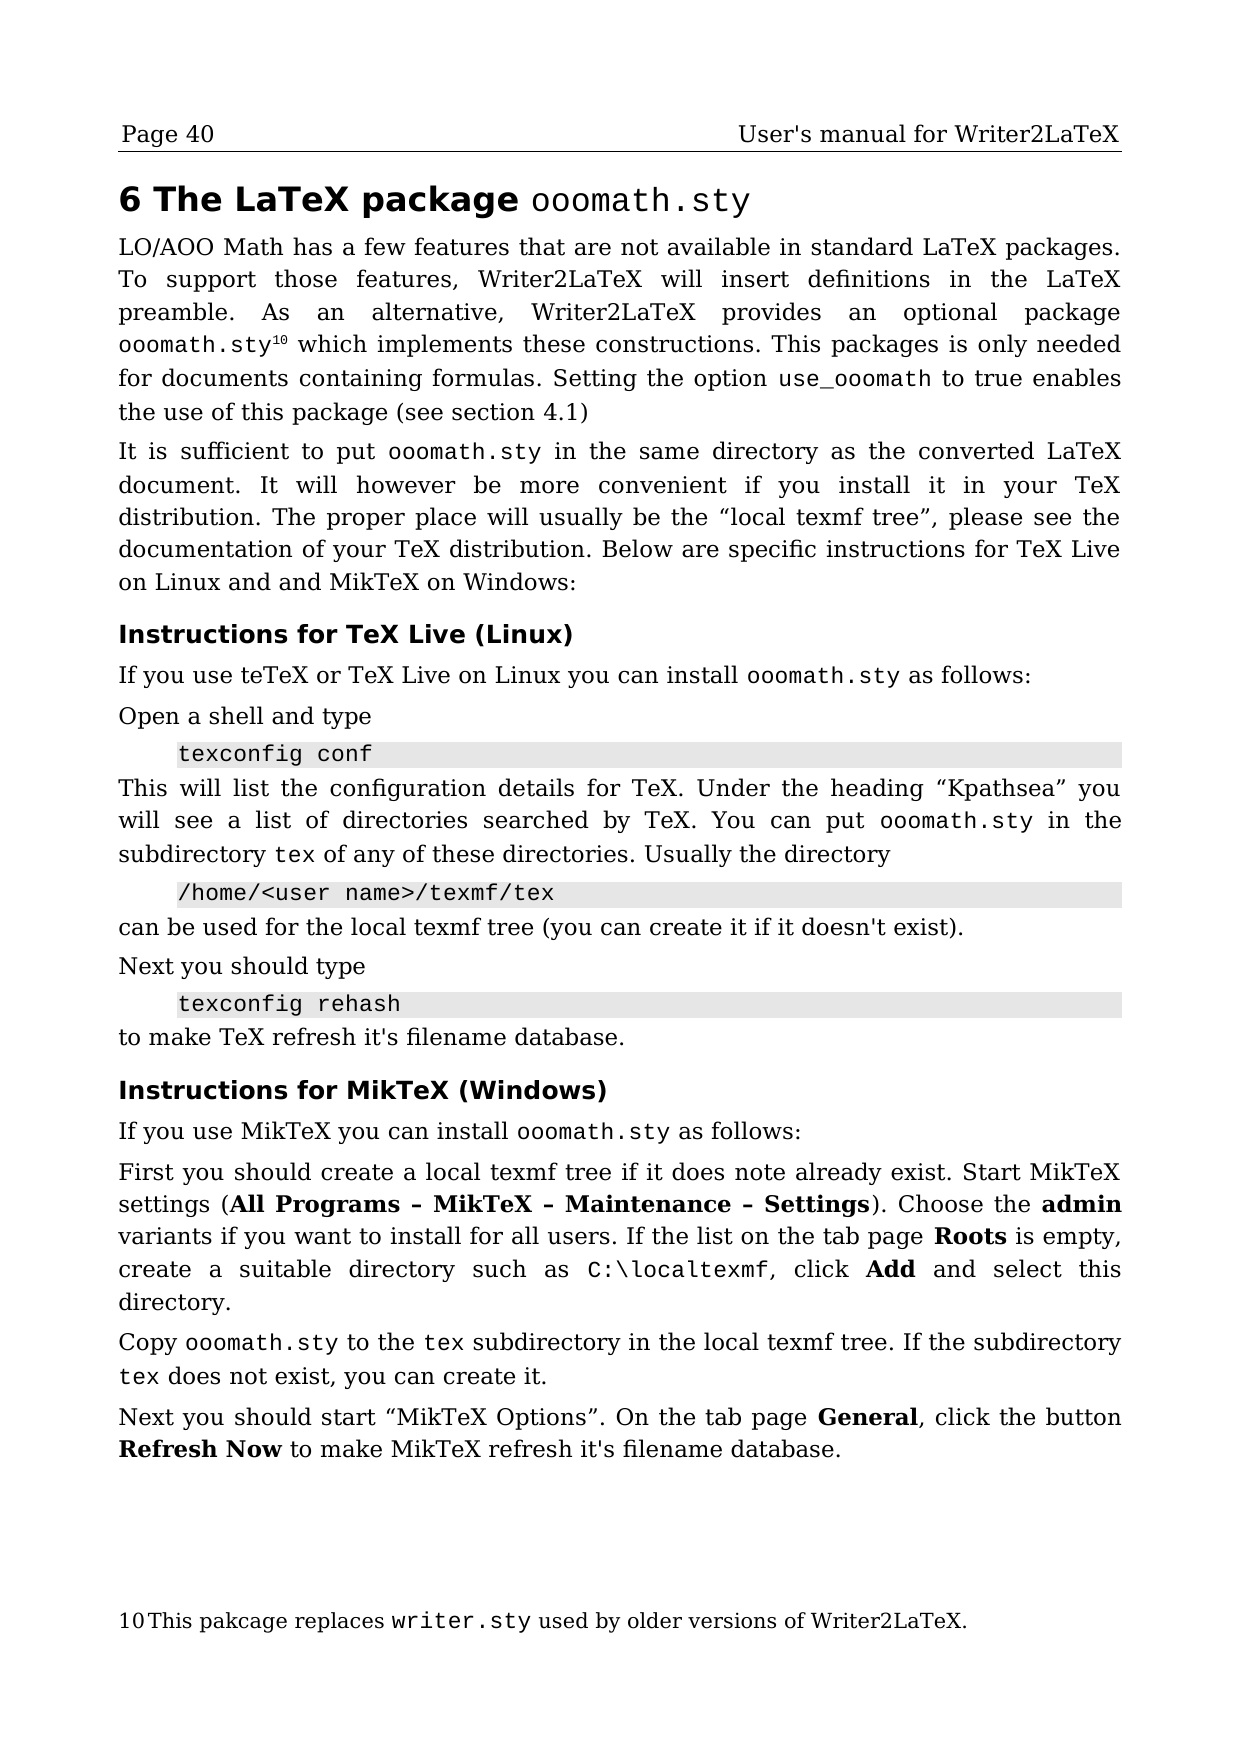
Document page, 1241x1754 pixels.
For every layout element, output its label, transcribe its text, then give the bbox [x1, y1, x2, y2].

text Next you should start “MikTeX Options”. On the tab page General, click the button Refresh Now to make MikTeX refresh it's filename database. [118, 1403, 1122, 1463]
text Open a shell and type [118, 703, 1122, 730]
text LO/AOO Math has a few features that are not available in standard LaTeX packages. To support those features, Writer2LaTeX will insert definitions in the LaTeX preamble. As an alternative, Writer2LaTeX provides an optional package ooomath.sty which implements these constructions. This packages is only needed for documents containing formulas. Setting the option use_ooomath to true enables the use of this package (see section 4.1) [118, 234, 1122, 426]
subtitle Instructions for MikTeX (Windows) [118, 1076, 1122, 1105]
subtitle Instructions for TeX Live (Linux) [118, 621, 1122, 650]
text Copy ooomath.sty to the tex subdirectory in the local texmf tree. If the subdirectory tex does not exist, you can create it. [118, 1329, 1122, 1391]
text If you use MikTeX you can install ooomath.sty as follows: [118, 1118, 1122, 1146]
text This will list the configuration details for TeX. Under the heading “Kpathsea” you will see a list of directories searched by TeX. You can put ooomath.sty in the subdirectory tex of any of these directories. Usually the directory [118, 774, 1122, 869]
text to make TeX refresh it's filename database. [118, 1024, 1122, 1051]
text /home/<user name>/texmf/tex [177, 882, 1122, 908]
text First you should create a local texmf tree if it does note already exist. Start MikTeX settings (All Programs – MikTeX – Maintenance – Settings). Choose the admin variants if you want to install for all users. If the list on the tab page Roots is empty, create a suitable directory such as C:\localtexmf, click Add and select this directory. [118, 1159, 1122, 1316]
text can be used for the local texmf tree (you can create it if it doesn't exist). [118, 913, 1122, 941]
text If you use teTeX or TeX Live on Linux you can install ooomath.sty as follows: [118, 662, 1122, 691]
text This pakcage replaces writer.sty used by older versions of Writer2LaTeX. [118, 1609, 1122, 1636]
text texconfig conf [177, 742, 1122, 768]
text Next you should type [118, 953, 1122, 980]
text It is sufficient to put ooomath.sty in the same directory as the converted LaTeX document. It will however be more convenient if you install it in your TeX distribution. The proper place will usually be the “local texmf tree”, please see the documentation of your TeX distribution. Below are specific instructions for TeX Live on Linux and and MikTeX on Windows: [118, 438, 1122, 596]
subtitle The LaTeX package ooomath.sty [118, 181, 1122, 222]
text texconfig rehash [177, 992, 1122, 1018]
